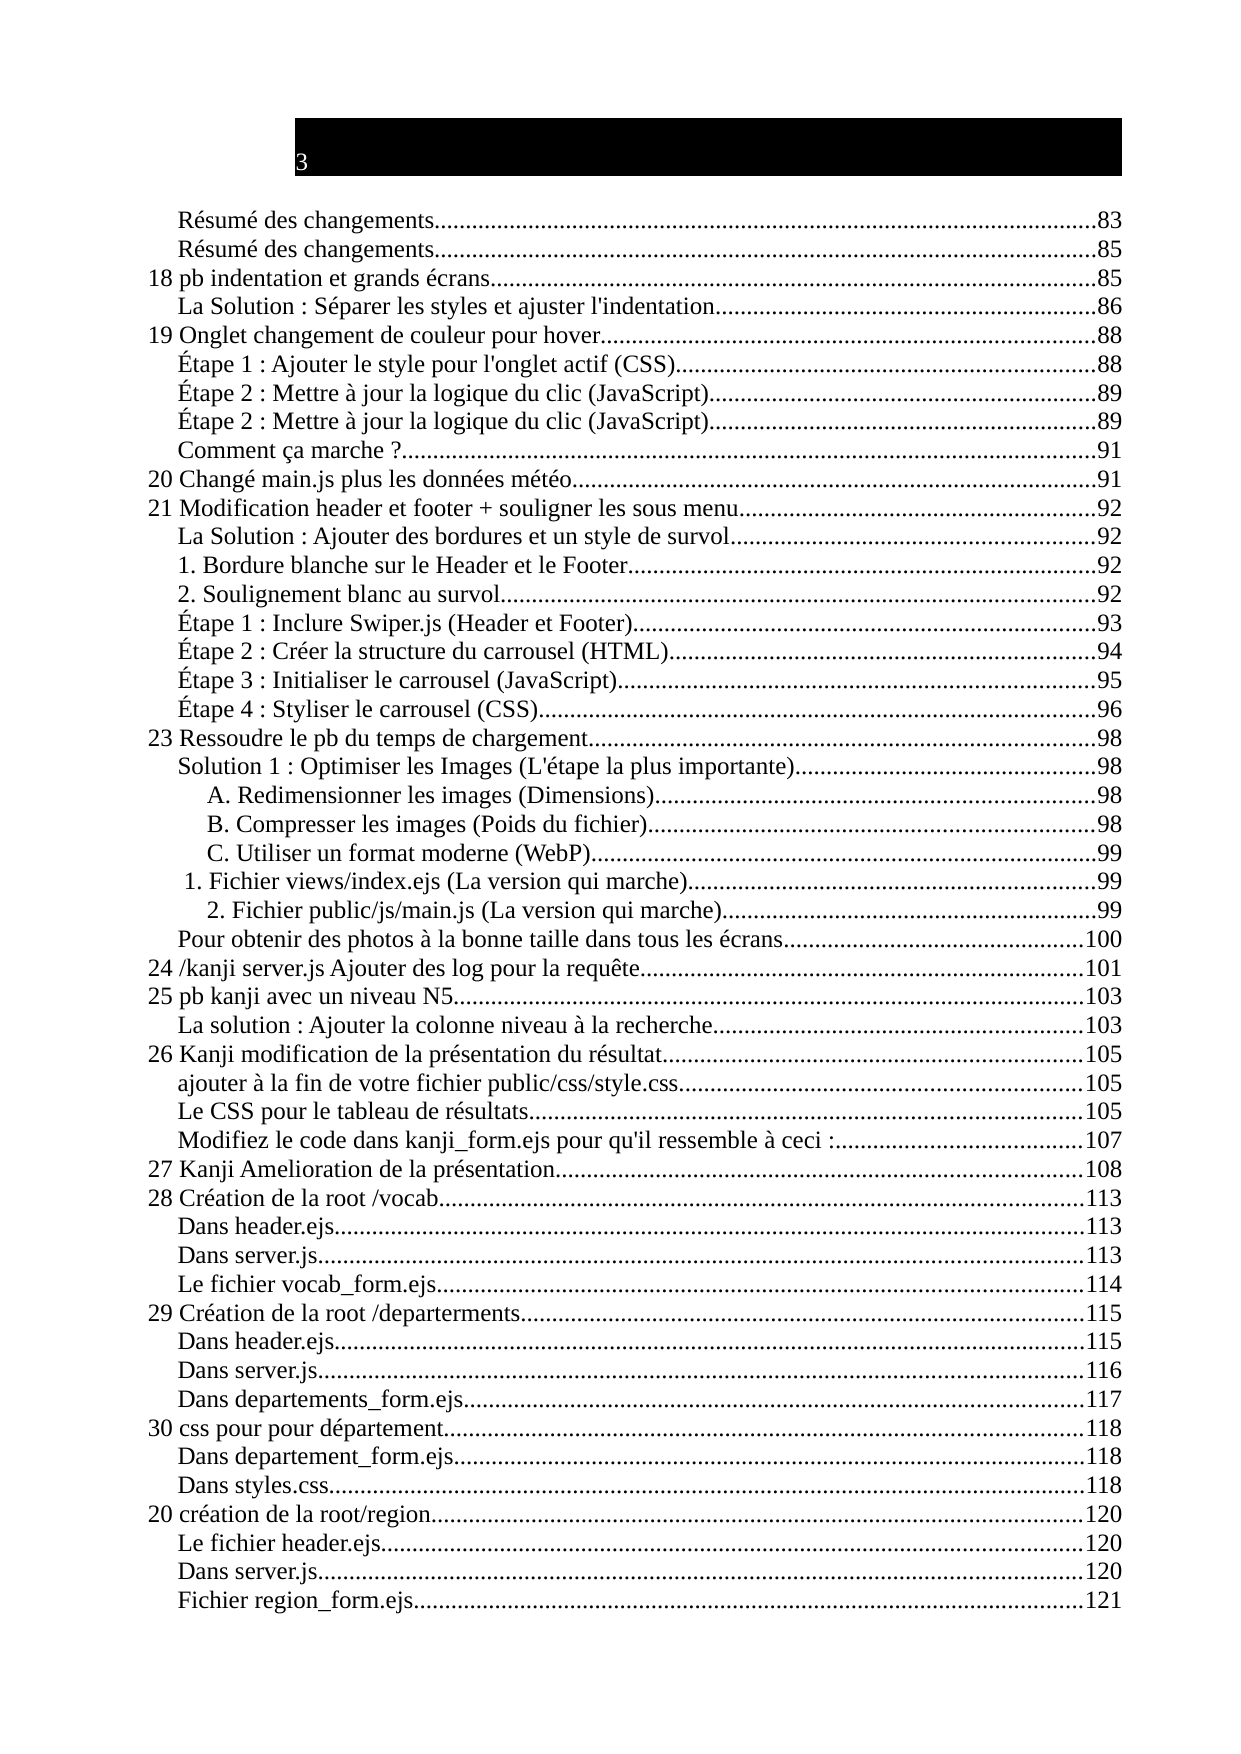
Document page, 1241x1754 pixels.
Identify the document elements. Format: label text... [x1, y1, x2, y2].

text Dans server.js 120 [177, 1556, 1122, 1585]
text 19 Onglet changement de couleur pour hover 88 [148, 320, 1122, 349]
text 2. Soulignement blanc au survol 92 [177, 579, 1122, 608]
text La Solution : Ajouter des bordures et un style de survol 92 [177, 521, 1122, 550]
text Comment ça marche ? 91 [177, 435, 1122, 464]
text Résumé des changements 85 [177, 234, 1122, 263]
text Étape 4 : Styliser le carrousel (CSS) 96 [177, 694, 1122, 723]
text Dans header.ejs 113 [177, 1211, 1122, 1240]
text 20 Changé main.js plus les données météo 91 [148, 464, 1122, 493]
text A. Redimensionner les images (Dimensions) 98 [207, 780, 1122, 809]
text 28 Création de la root /vocab 113 [148, 1183, 1122, 1211]
text Le CSS pour le tableau de résultats 105 [177, 1096, 1122, 1125]
text Étape 1 : Ajouter le style pour l'onglet actif (CSS) 88 [177, 349, 1122, 378]
text 26 Kanji modification de la présentation du résultat 105 [148, 1039, 1122, 1068]
text Étape 1 : Inclure Swiper.js (Header et Footer) 93 [177, 608, 1122, 636]
text 30 css pour pour département 118 [148, 1413, 1122, 1441]
text Solution 1 : Optimiser les Images (L'étape la plus importante) 98 [177, 751, 1122, 780]
text 2. Fichier public/js/main.js (La version qui marche) 99 [207, 895, 1122, 924]
text Modifiez le code dans kanji_form.ejs pour qu'il ressemble à ceci : 107 [177, 1125, 1122, 1154]
text Résumé des changements 83 [177, 205, 1122, 234]
text Dans header.ejs 115 [177, 1326, 1122, 1355]
text Le fichier header.ejs 120 [177, 1528, 1122, 1556]
text 23 Ressoudre le pb du temps de chargement 98 [148, 723, 1122, 751]
text Pour obtenir des photos à la bonne taille dans tous les écrans 100 [177, 924, 1122, 953]
text Dans server.js 113 [177, 1240, 1122, 1269]
text Étape 3 : Initialiser le carrousel (JavaScript) 95 [177, 665, 1122, 694]
text Étape 2 : Mettre à jour la logique du clic (JavaScript) 89 [177, 406, 1122, 435]
text Étape 2 : Mettre à jour la logique du clic (JavaScript) 89 [177, 378, 1122, 406]
text 29 Création de la root /departerments 115 [148, 1298, 1122, 1326]
text La solution : Ajouter la colonne niveau à la recherche 103 [177, 1010, 1122, 1039]
text B. Compresser les images (Poids du fichier) 98 [207, 809, 1122, 838]
text Le fichier vocab_form.ejs 114 [177, 1269, 1122, 1298]
text Dans server.js 116 [177, 1355, 1122, 1384]
text ajouter à la fin de votre fichier public/css/style.css. 105 [177, 1068, 1122, 1096]
text 24 /kanji server.js Ajouter des log pour la requête 101 [148, 953, 1122, 981]
text Dans styles.css 118 [177, 1470, 1122, 1499]
text C. Utiliser un format moderne (WebP) 99 [207, 838, 1122, 866]
text 18 pb indentation et grands écrans 85 [148, 263, 1122, 291]
text 27 Kanji Amelioration de la présentation 108 [148, 1154, 1122, 1183]
text 25 pb kanji avec un niveau N5 103 [148, 981, 1122, 1010]
text 1. Bordure blanche sur le Header et le Footer 92 [177, 550, 1122, 579]
text 21 Modification header et footer + souligner les sous menu 92 [148, 493, 1122, 521]
text Dans departement_form.ejs 118 [177, 1441, 1122, 1470]
text Dans departements_form.ejs 117 [177, 1384, 1122, 1413]
text 20 création de la root/region 120 [148, 1499, 1122, 1528]
text Fichier region_form.ejs 121 [177, 1585, 1122, 1614]
text 1. Fichier views/index.ejs (La version qui marche) 99 [177, 866, 1122, 895]
text La Solution : Séparer les styles et ajuster l'indentation 86 [177, 291, 1122, 320]
text Étape 2 : Créer la structure du carrousel (HTML) 94 [177, 636, 1122, 665]
